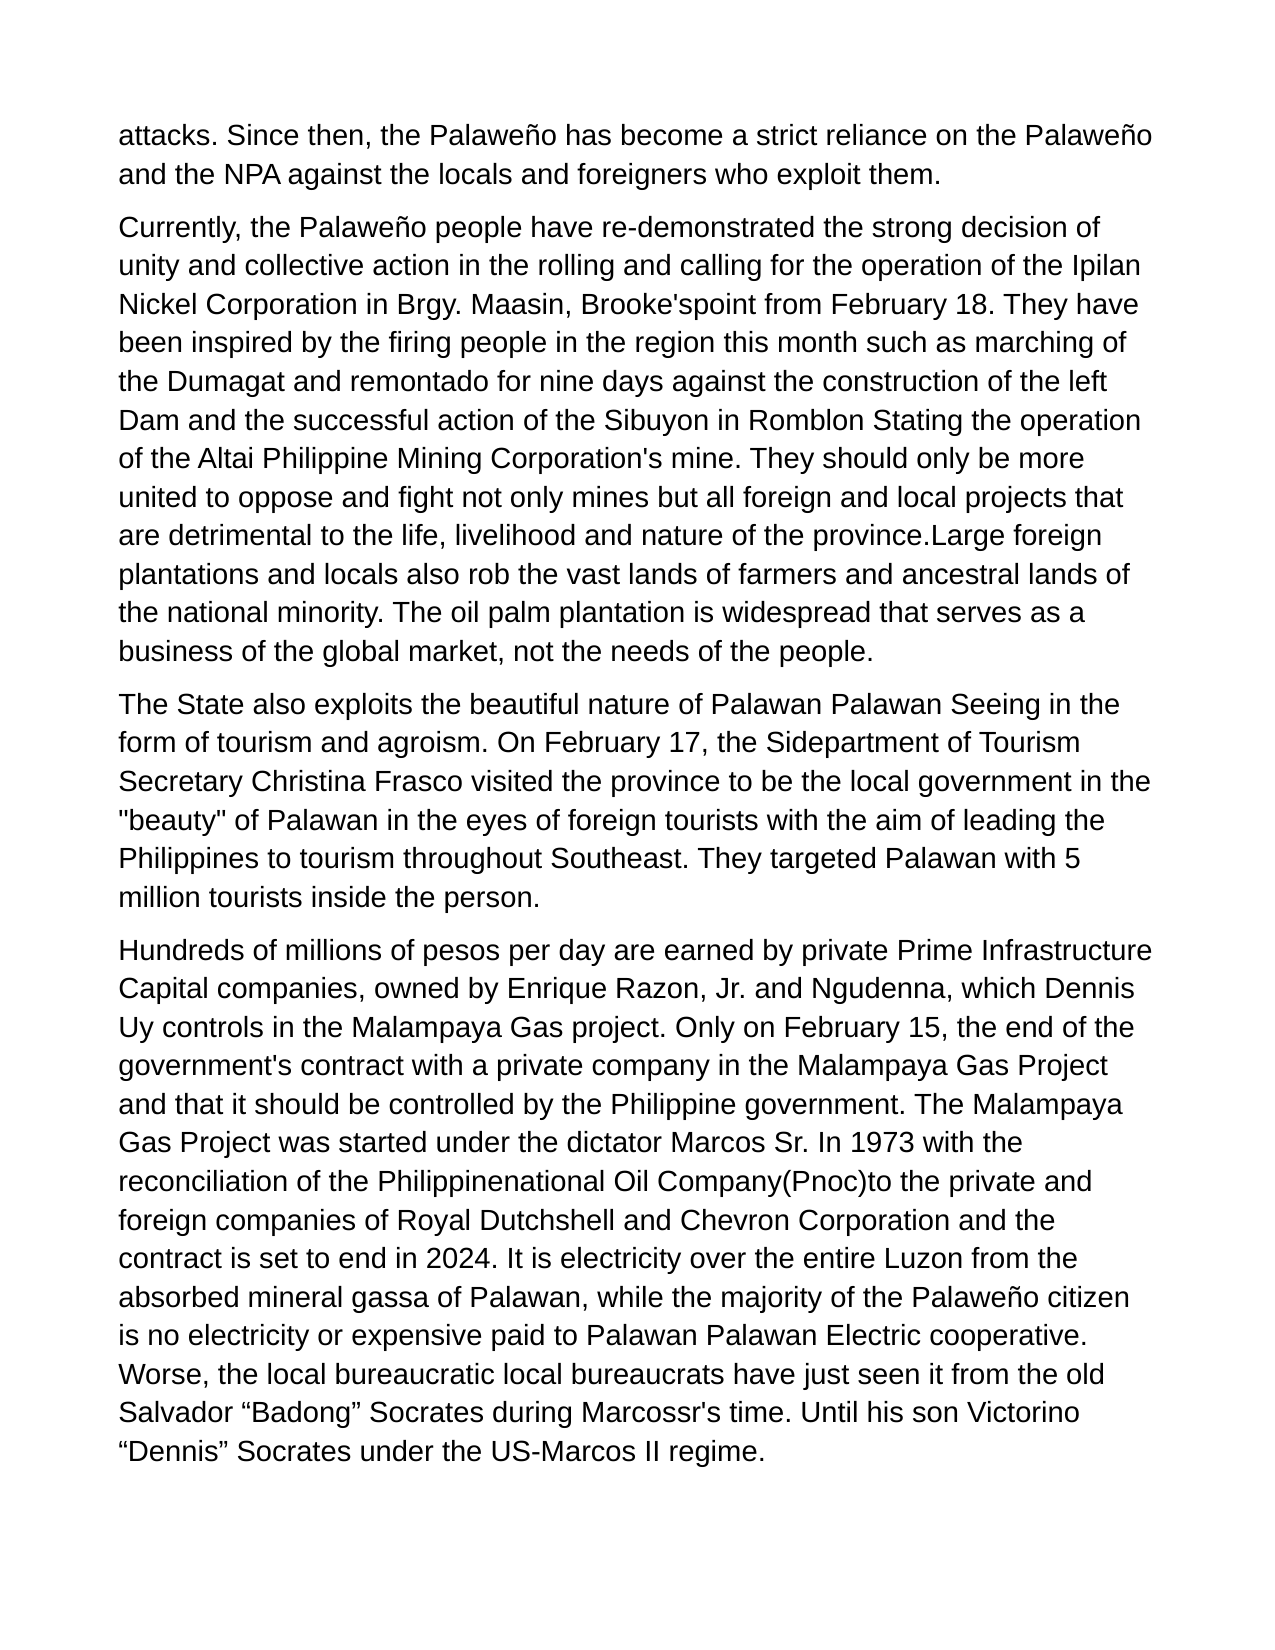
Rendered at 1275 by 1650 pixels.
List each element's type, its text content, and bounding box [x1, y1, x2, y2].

text Hundreds of millions of pesos per day are earned by private Prime Infrastructure Capital companies, owned by Enrique Razon, Jr. and Ngudenna, which Dennis Uy controls in the Malampaya Gas project. Only on February 15, the end of the government's contract with a private company in the Malampaya Gas Project and that it should be controlled by the Philippine government. The Malampaya Gas Project was started under the dictator Marcos Sr. In 1973 with the reconciliation of the Philippinenational Oil Company(Pnoc)to the private and foreign companies of Royal Dutchshell and Chevron Corporation and the contract is set to end in 2024. It is electricity over the entire Luzon from the absorbed mineral gassa of Palawan, while the majority of the Palaweño citizen is no electricity or expensive paid to Palawan Palawan Electric cooperative. Worse, the local bureaucratic local bureaucrats have just seen it from the old Salvador “Badong” Socrates during Marcossr's time. Until his son Victorino “Dennis” Socrates under the US-Marcos II regime. [118, 933, 1157, 1467]
text attacks. Since then, the Palaweño has become a strict reliance on the Palaweño and the NPA against the locals and foreigners who exploit them. [118, 118, 1157, 190]
text Currently, the Palaweño people have re-demonstrated the strong decision of unity and collective action in the rolling and calling for the operation of the Ipilan Nickel Corporation in Brgy. Maasin, Brooke'spoint from February 18. They have been inspired by the firing people in the region this month such as marching of the Dumagat and remontado for nine days against the construction of the left Dam and the successful action of the Sibuyon in Romblon Stating the operation of the Altai Philippine Mining Corporation's mine. They should only be more united to oppose and fight not only mines but all foreign and local projects that are detrimental to the life, livelihood and nature of the province.Large foreign plantations and locals also rob the vast lands of farmers and ancestral lands of the national minority. The oil palm plantation is widespread that serves as a business of the global market, not the needs of the people. [118, 210, 1157, 667]
text The State also exploits the beautiful nature of Palawan Palawan Seeing in the form of tourism and agroism. On February 17, the Sidepartment of Tourism Secretary Christina Frasco visited the province to be the local government in the "beauty" of Palawan in the eyes of foreign tourists with the aim of leading the Philippines to tourism throughout Southeast. They targeted Palawan with 5 million tourists inside the person. [118, 687, 1157, 913]
